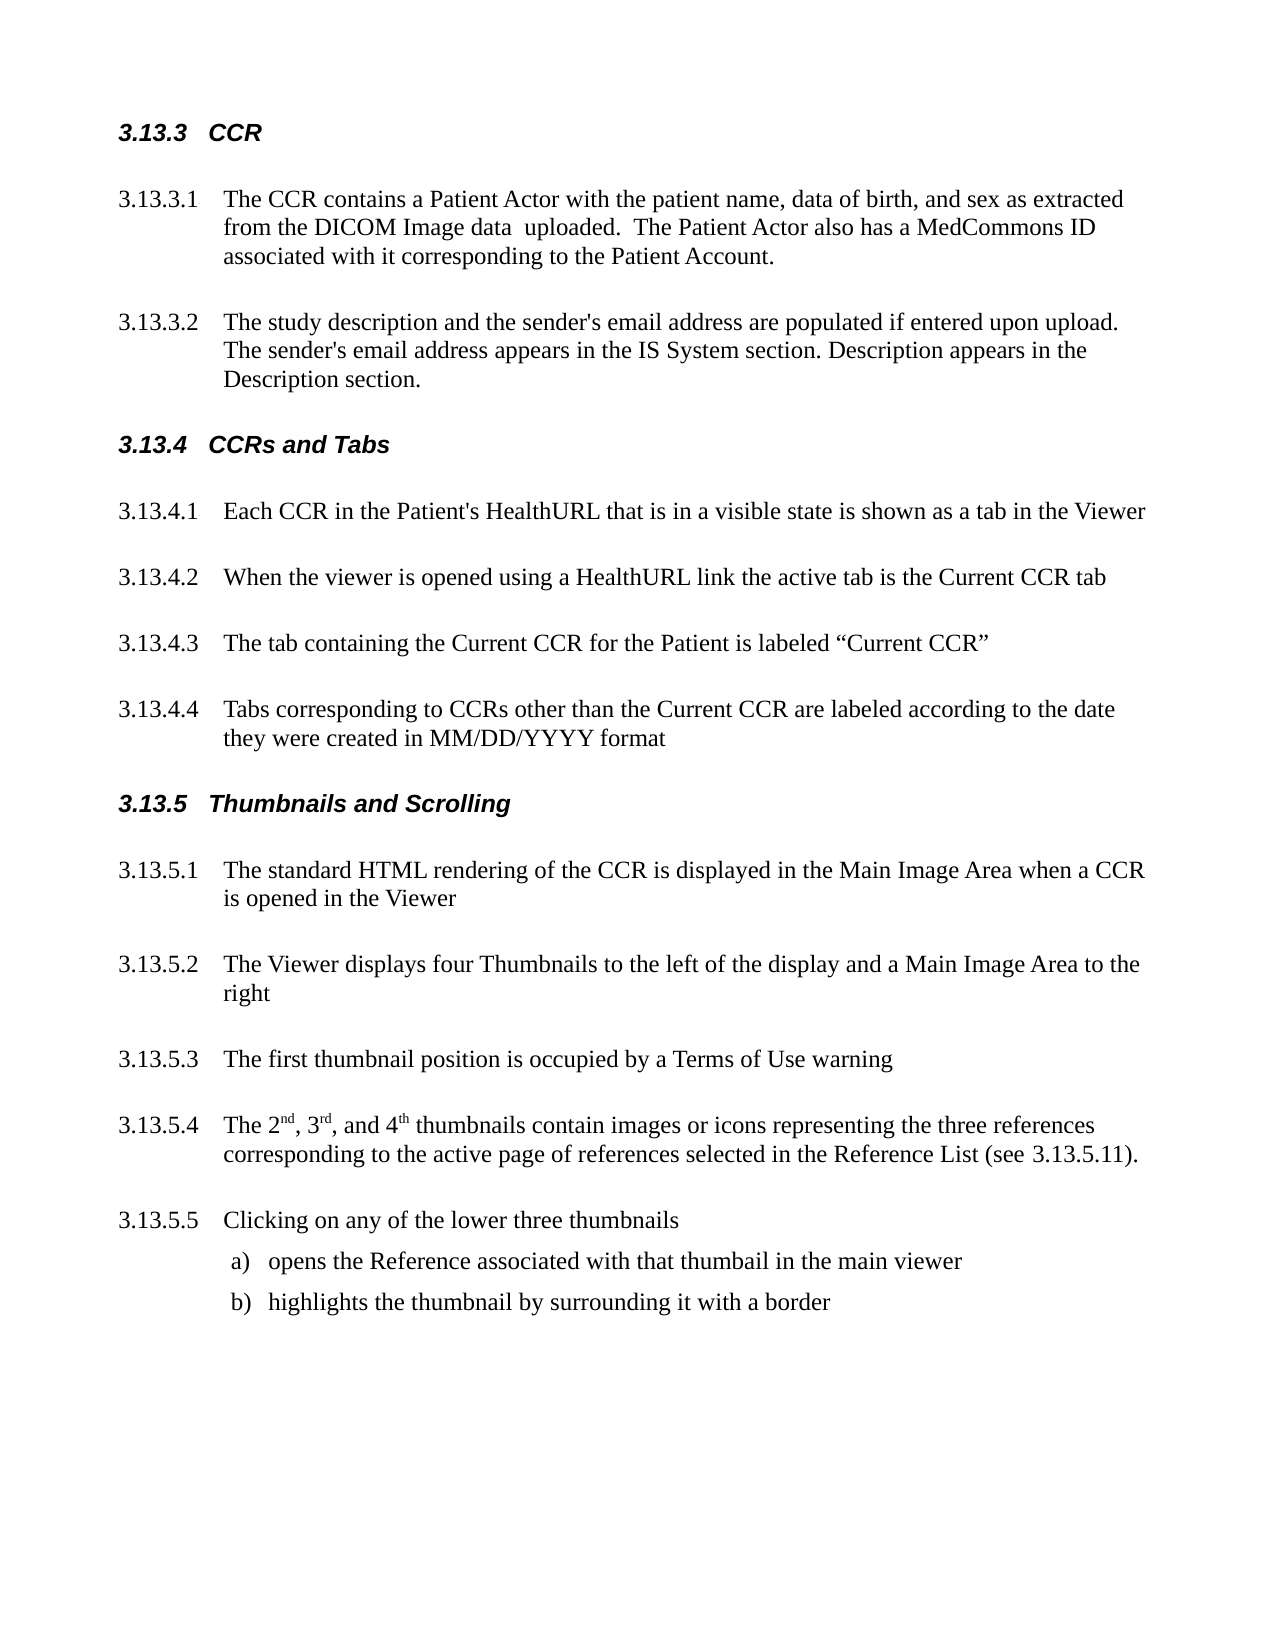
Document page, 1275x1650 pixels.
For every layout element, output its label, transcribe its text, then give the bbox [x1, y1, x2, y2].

subtitle The standard HTML rendering of the CCR is displayed in the Main Image Area when a CCR is opened in the Viewer [118, 855, 1157, 912]
subtitle The 2nd, 3rd, and 4th thumbnails contain images or icons representing the three references corresponding to the active page of references selected in the Reference List (see 3.13.5.11). [118, 1110, 1157, 1167]
subtitle Thumbnails and Scrolling [118, 789, 1157, 818]
subtitle Clicking on any of the lower three thumbnails [118, 1205, 1157, 1233]
subtitle The tab containing the Current CCR for the Patient is labeled “Current CCR” [118, 628, 1157, 657]
subtitle The CCR contains a Patient Actor with the patient name, data of birth, and sex as extracted from the DICOM Image data uploaded. The Patient Actor also has a MedCommons ID associated with it corresponding to the Patient Account. [118, 184, 1157, 270]
subtitle The first thumbnail position is occupied by a Terms of Use warning [118, 1044, 1157, 1073]
subtitle The study description and the sender's email address are populated if entered upon upload. The sender's email address appears in the IS System section. Description appears in the Description section. [118, 307, 1157, 393]
list opens the Reference associated with that thumbail in the main viewer [231, 1246, 1157, 1275]
subtitle CCRs and Tabs [118, 430, 1157, 459]
subtitle When the viewer is opened using a HealthURL link the active tab is the Current CCR tab [118, 562, 1157, 591]
list highlights the thumbnail by surrounding it with a border [231, 1287, 1157, 1316]
subtitle Tabs corresponding to CCRs other than the Current CCR are labeled according to the date they were created in MM/DD/YYYY format [118, 694, 1157, 752]
subtitle CCR [118, 118, 1157, 147]
subtitle Each CCR in the Patient's HealthURL that is in a visible state is shown as a tab in the Viewer [118, 496, 1157, 525]
subtitle The Viewer displays four Thumbnails to the left of the display and a Main Image Area to the right [118, 950, 1157, 1007]
